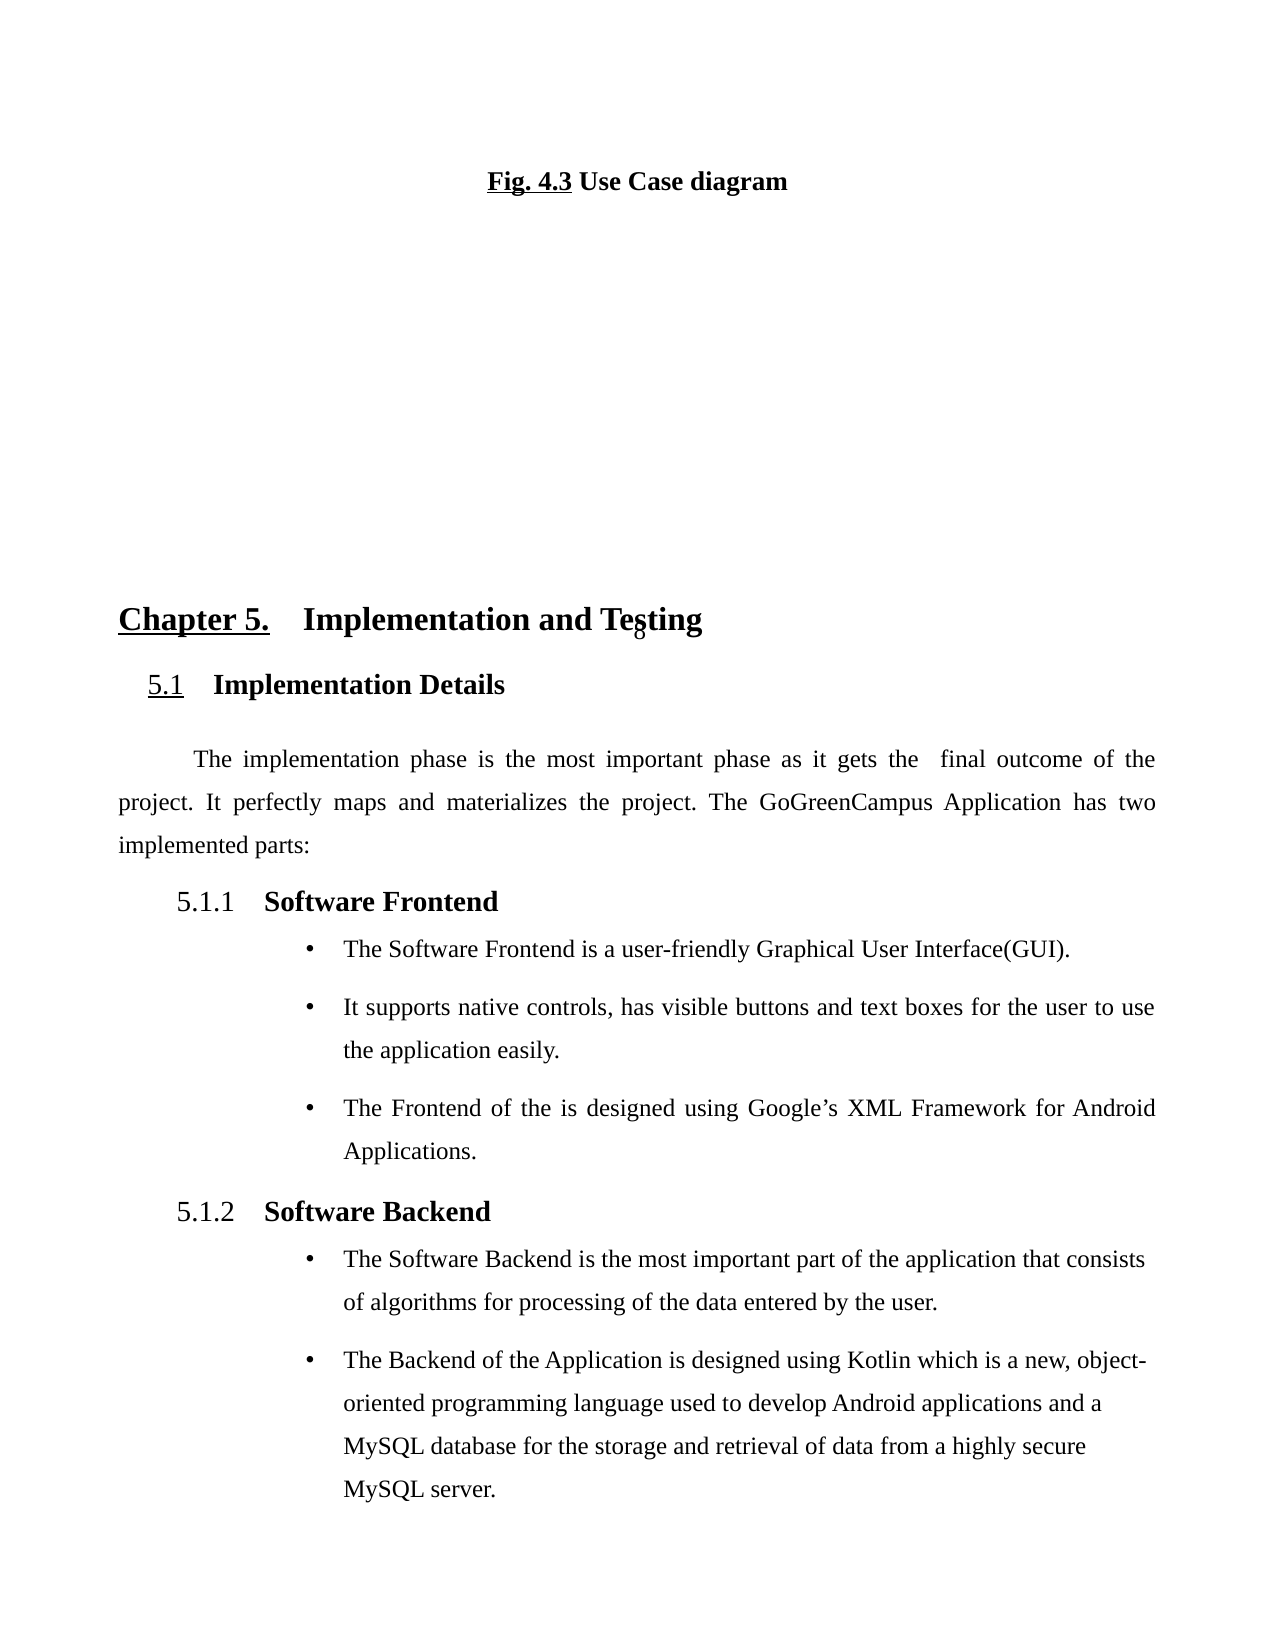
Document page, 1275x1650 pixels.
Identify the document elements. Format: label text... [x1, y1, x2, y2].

list It supports native controls, has visible buttons and text boxes for the user to use the application easily. [306, 992, 1157, 1064]
list The Software Backend is the most important part of the application that consists of algorithms for processing of the data entered by the user. [306, 1244, 1157, 1316]
text The implementation phase is the most important phase as it gets the final outcome of the project. It perfectly maps and materializes the project. The GoGreenCampus Application has two implemented parts: [118, 744, 1157, 859]
text Chapter 5. Implementation and Testing [118, 599, 1157, 638]
text Fig. 4.3 Use Case diagram [118, 165, 1157, 196]
list The Backend of the Application is designed using Kotlin which is a new, object-oriented programming language used to develop Android applications and a MySQL database for the storage and retrieval of data from a highly secure MySQL server. [306, 1345, 1157, 1503]
list The Frontend of the is designed using Google’s XML Framework for Android Applications. [306, 1093, 1157, 1165]
text 5.1.2 Software Backend [118, 1194, 1157, 1227]
text 5.1.1 Software Frontend [118, 884, 1157, 918]
list The Software Frontend is a user-friendly Graphical User Interface(GUI). [306, 934, 1157, 963]
text 5.1 Implementation Details [118, 667, 1157, 701]
